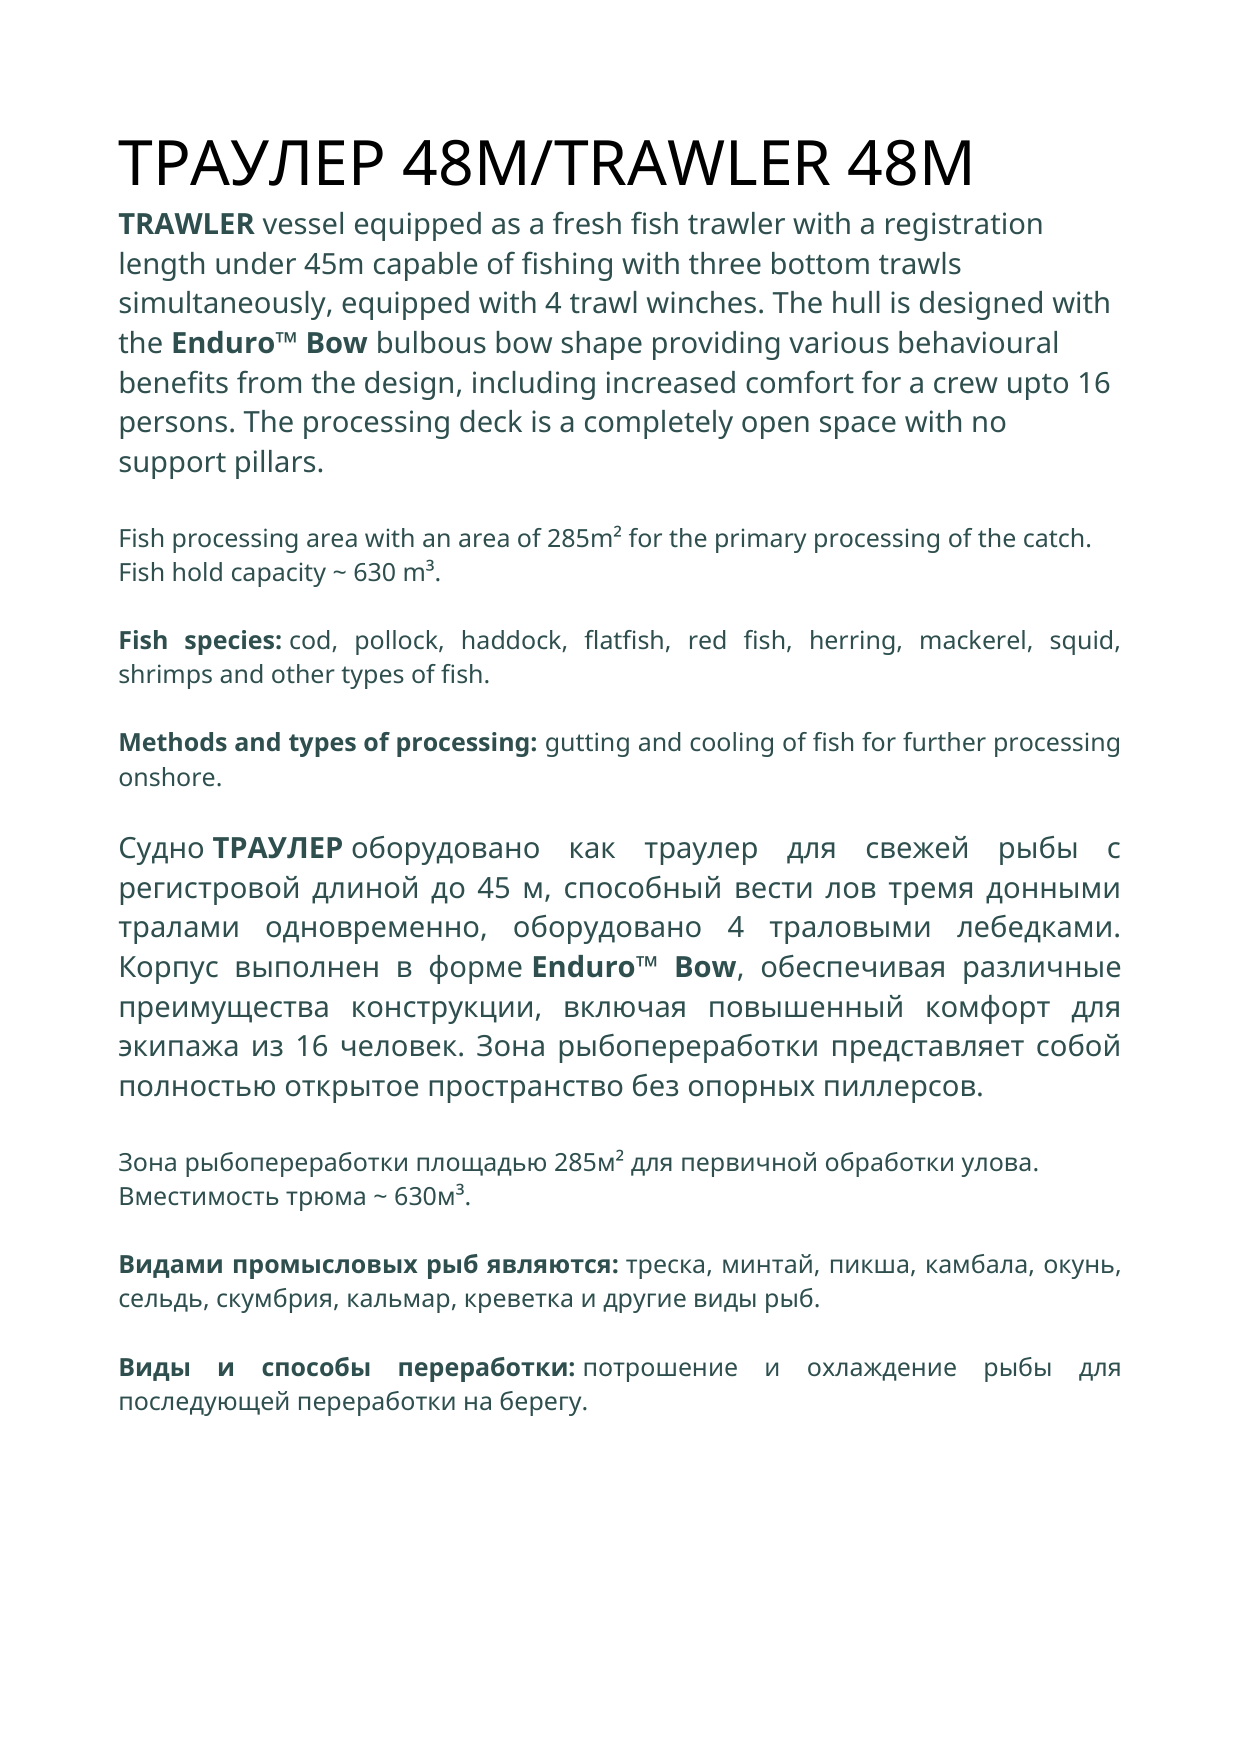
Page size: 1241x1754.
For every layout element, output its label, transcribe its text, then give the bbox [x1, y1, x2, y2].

text TRAWLER vessel equipped as a fresh fish trawler with a registration length under 45m capable of fishing with three bottom trawls simultaneously, equipped with 4 trawl winches. The hull is designed with the Enduro™ Bow bulbous bow shape providing various behavioural benefits from the design, including increased comfort for a crew upto 16 persons. The processing deck is a completely open space with no support pillars. [118, 203, 1122, 481]
text Вместимость трюма ~ 630м³. [118, 1179, 1122, 1213]
text ТРАУЛЕР 48М/TRAWLER 48M [118, 118, 1122, 203]
text Fish hold capacity ~ 630 m³. [118, 555, 1122, 589]
text Fish species: cod, pollock, haddock, flatfish, red fish, herring, mackerel, squid, shrimps and other types of fish. [118, 623, 1122, 691]
text Methods and types of processing: gutting and cooling of fish for further processing onshore. [118, 725, 1122, 793]
text Fish processing area with an area of 285m² for the primary processing of the catch. [118, 521, 1122, 555]
text Видами промысловых рыб являются: треска, минтай, пикша, камбала, окунь, сельдь, скумбрия, кальмар, креветка и другие виды рыб. [118, 1247, 1122, 1315]
text Зона рыбопереработки площадью 285м² для первичной обработки улова. [118, 1145, 1122, 1179]
text Виды и способы переработки: потрошение и охлаждение рыбы для последующей переработки на берегу. [118, 1349, 1122, 1417]
text Судно ТРАУЛЕР оборудовано как траулер для свежей рыбы с регистровой длиной до 45 м, способный вести лов тремя донными тралами одновременно, оборудовано 4 траловыми лебедками. Корпус выполнен в форме Enduro™ Bow, обеспечивая различные преимущества конструкции, включая повышенный комфорт для экипажа из 16 человек. Зона рыбопереработки представляет собой полностью открытое пространство без опорных пиллерсов. [118, 827, 1122, 1105]
